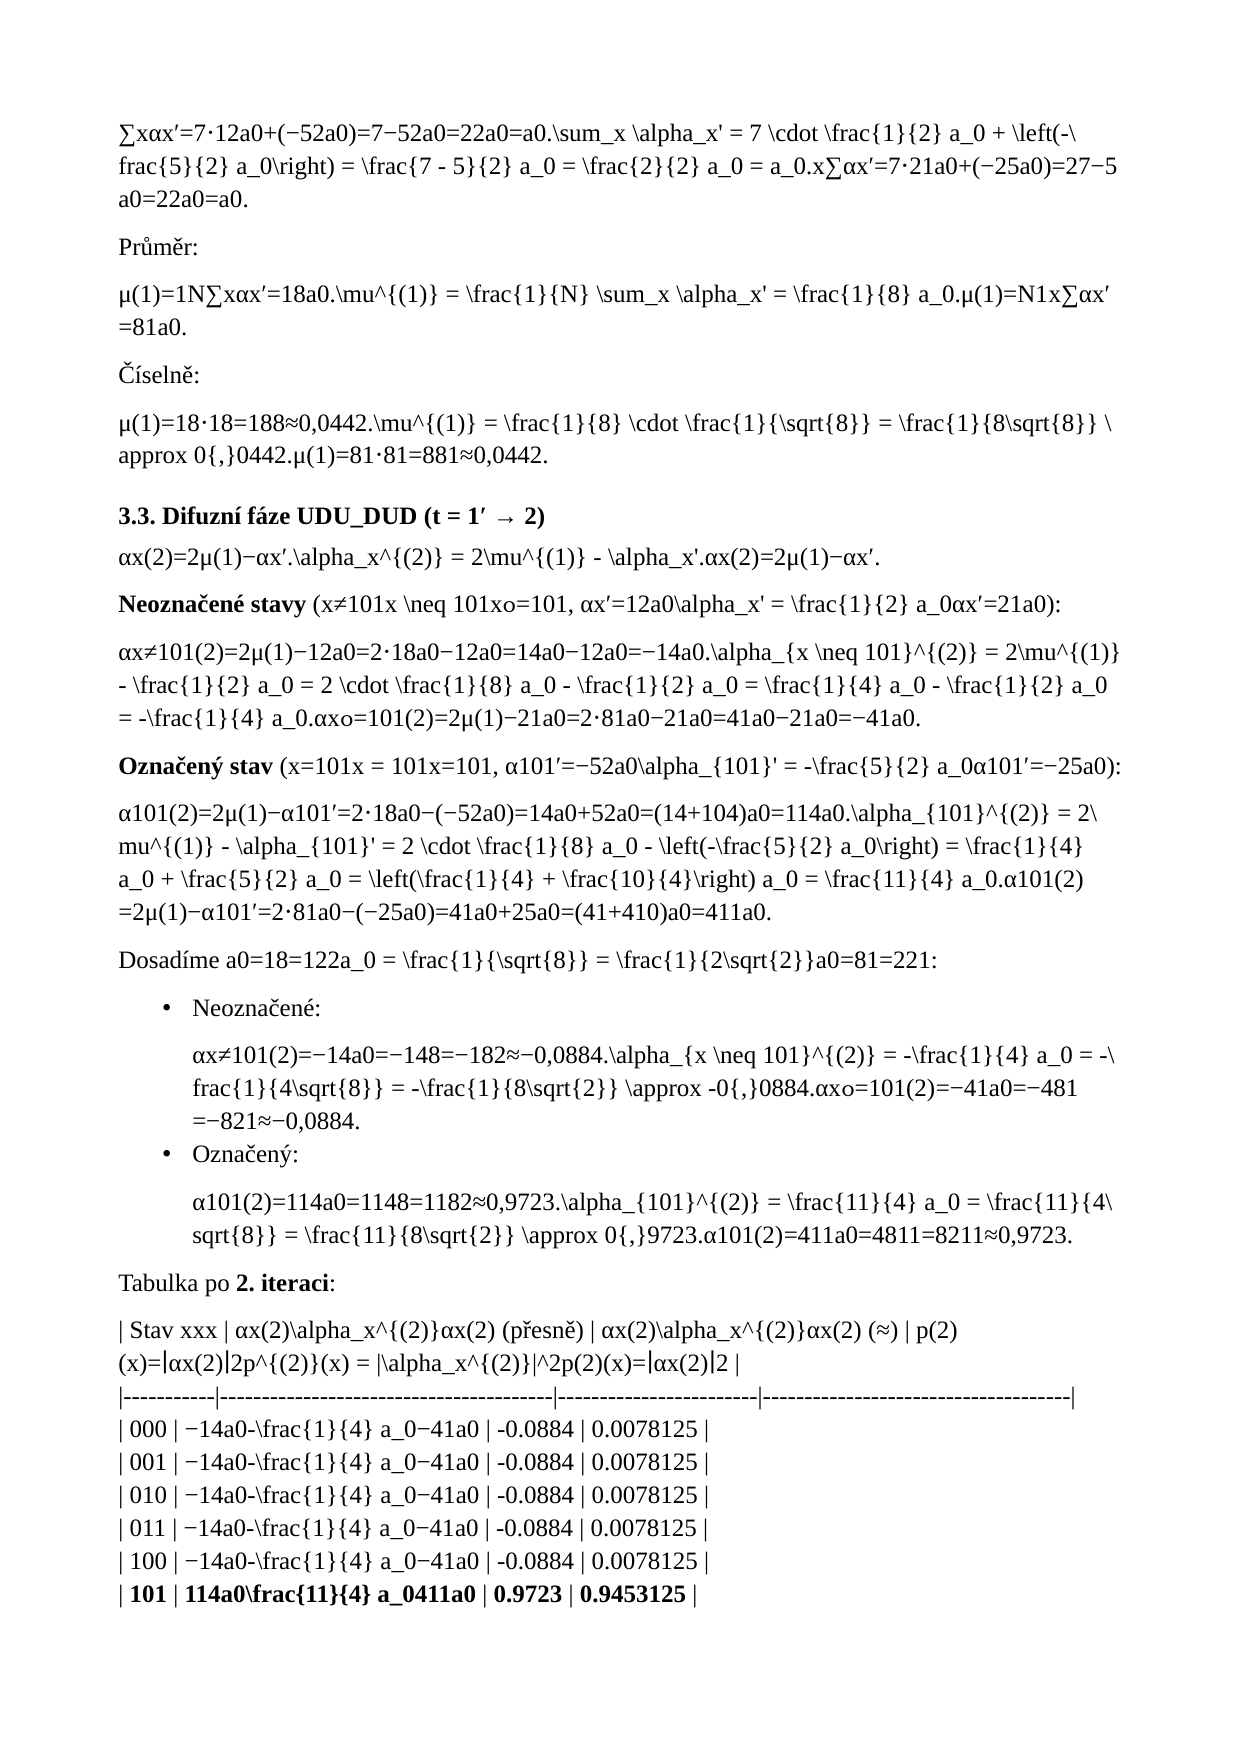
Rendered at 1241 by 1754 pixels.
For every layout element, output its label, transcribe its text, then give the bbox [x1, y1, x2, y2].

list Neoznačené: [162, 993, 1122, 1021]
text Tabulka po 2. iteraci: [118, 1268, 1122, 1296]
subtitle 3.3. Difuzní fáze UDU_DUD​ (t = 1′ → 2) [118, 501, 1122, 529]
text Dosadíme a0=18=122a_0 = \frac{1}{\sqrt{8}} = \frac{1}{2\sqrt{2}}a0​=8​1​=22​1​: [118, 945, 1122, 974]
list αx≠101(2)=−14a0=−148=−182≈−0,0884.\alpha_{x \neq 101}^{(2)} = -\frac{1}{4} a_0 = -\frac{1}{4\sqrt{8}} = -\frac{1}{8\sqrt{2}} \approx -0{,}0884.αx=101(2)​=−41​a0​=−48​1​=−82​1​≈−0,0884. [162, 1040, 1122, 1135]
text αx(2)=2μ(1)−αx′.\alpha_x^{(2)} = 2\mu^{(1)} - \alpha_x'.αx(2)​=2μ(1)−αx′​. [118, 542, 1122, 571]
text | Stav xxx | αx(2)\alpha_x^{(2)}αx(2)​ (přesně) | αx(2)\alpha_x^{(2)}αx(2)​ (≈) | p(2)(x)=∣αx(2)∣2p^{(2)}(x) = |\alpha_x^{(2)}|^2p(2)(x)=∣αx(2)​∣2 | |-----------|----------------------------------------|------------------------|-------------------------------------| | 000 | −14a0-\frac{1}{4} a_0−41​a0​ | -0.0884 | 0.0078125 | | 001 | −14a0-\frac{1}{4} a_0−41​a0​ | -0.0884 | 0.0078125 | | 010 | −14a0-\frac{1}{4} a_0−41​a0​ | -0.0884 | 0.0078125 | | 011 | −14a0-\frac{1}{4} a_0−41​a0​ | -0.0884 | 0.0078125 | | 100 | −14a0-\frac{1}{4} a_0−41​a0​ | -0.0884 | 0.0078125 | | 101 | 114a0\frac{11}{4} a_0411​a0​ | 0.9723 | 0.9453125 | [118, 1315, 1122, 1608]
text Označený stav (x=101x = 101x=101, α101′=−52a0\alpha_{101}' = -\frac{5}{2} a_0α101′​=−25​a0​): [118, 751, 1122, 779]
text ∑xαx′=7⋅12a0+(−52a0)=7−52a0=22a0=a0.\sum_x \alpha_x' = 7 \cdot \frac{1}{2} a_0 + \left(-\frac{5}{2} a_0\right) = \frac{7 - 5}{2} a_0 = \frac{2}{2} a_0 = a_0.x∑​αx′​=7⋅21​a0​+(−25​a0​)=27−5​a0​=22​a0​=a0​. [118, 118, 1122, 213]
text Neoznačené stavy (x≠101x \neq 101x=101, αx′=12a0\alpha_x' = \frac{1}{2} a_0αx′​=21​a0​): [118, 589, 1122, 618]
text Průměr: [118, 232, 1122, 261]
text μ(1)=1N∑xαx′=18a0.\mu^{(1)} = \frac{1}{N} \sum_x \alpha_x' = \frac{1}{8} a_0.μ(1)=N1​x∑​αx′​=81​a0​. [118, 279, 1122, 341]
text Číselně: [118, 360, 1122, 389]
list α101(2)=114a0=1148=1182≈0,9723.\alpha_{101}^{(2)} = \frac{11}{4} a_0 = \frac{11}{4\sqrt{8}} = \frac{11}{8\sqrt{2}} \approx 0{,}9723.α101(2)​=411​a0​=48​11​=82​11​≈0,9723. [162, 1187, 1122, 1249]
list Označený: [162, 1139, 1122, 1168]
text αx≠101(2)=2μ(1)−12a0=2⋅18a0−12a0=14a0−12a0=−14a0.\alpha_{x \neq 101}^{(2)} = 2\mu^{(1)} - \frac{1}{2} a_0 = 2 \cdot \frac{1}{8} a_0 - \frac{1}{2} a_0 = \frac{1}{4} a_0 - \frac{1}{2} a_0 = -\frac{1}{4} a_0.αx=101(2)​=2μ(1)−21​a0​=2⋅81​a0​−21​a0​=41​a0​−21​a0​=−41​a0​. [118, 637, 1122, 732]
text μ(1)=18⋅18=188≈0,0442.\mu^{(1)} = \frac{1}{8} \cdot \frac{1}{\sqrt{8}} = \frac{1}{8\sqrt{8}} \approx 0{,}0442.μ(1)=81​⋅8​1​=88​1​≈0,0442. [118, 408, 1122, 469]
text α101(2)=2μ(1)−α101′=2⋅18a0−(−52a0)=14a0+52a0=(14+104)a0=114a0.\alpha_{101}^{(2)} = 2\mu^{(1)} - \alpha_{101}' = 2 \cdot \frac{1}{8} a_0 - \left(-\frac{5}{2} a_0\right) = \frac{1}{4} a_0 + \frac{5}{2} a_0 = \left(\frac{1}{4} + \frac{10}{4}\right) a_0 = \frac{11}{4} a_0.α101(2)​=2μ(1)−α101′​=2⋅81​a0​−(−25​a0​)=41​a0​+25​a0​=(41​+410​)a0​=411​a0​. [118, 798, 1122, 926]
